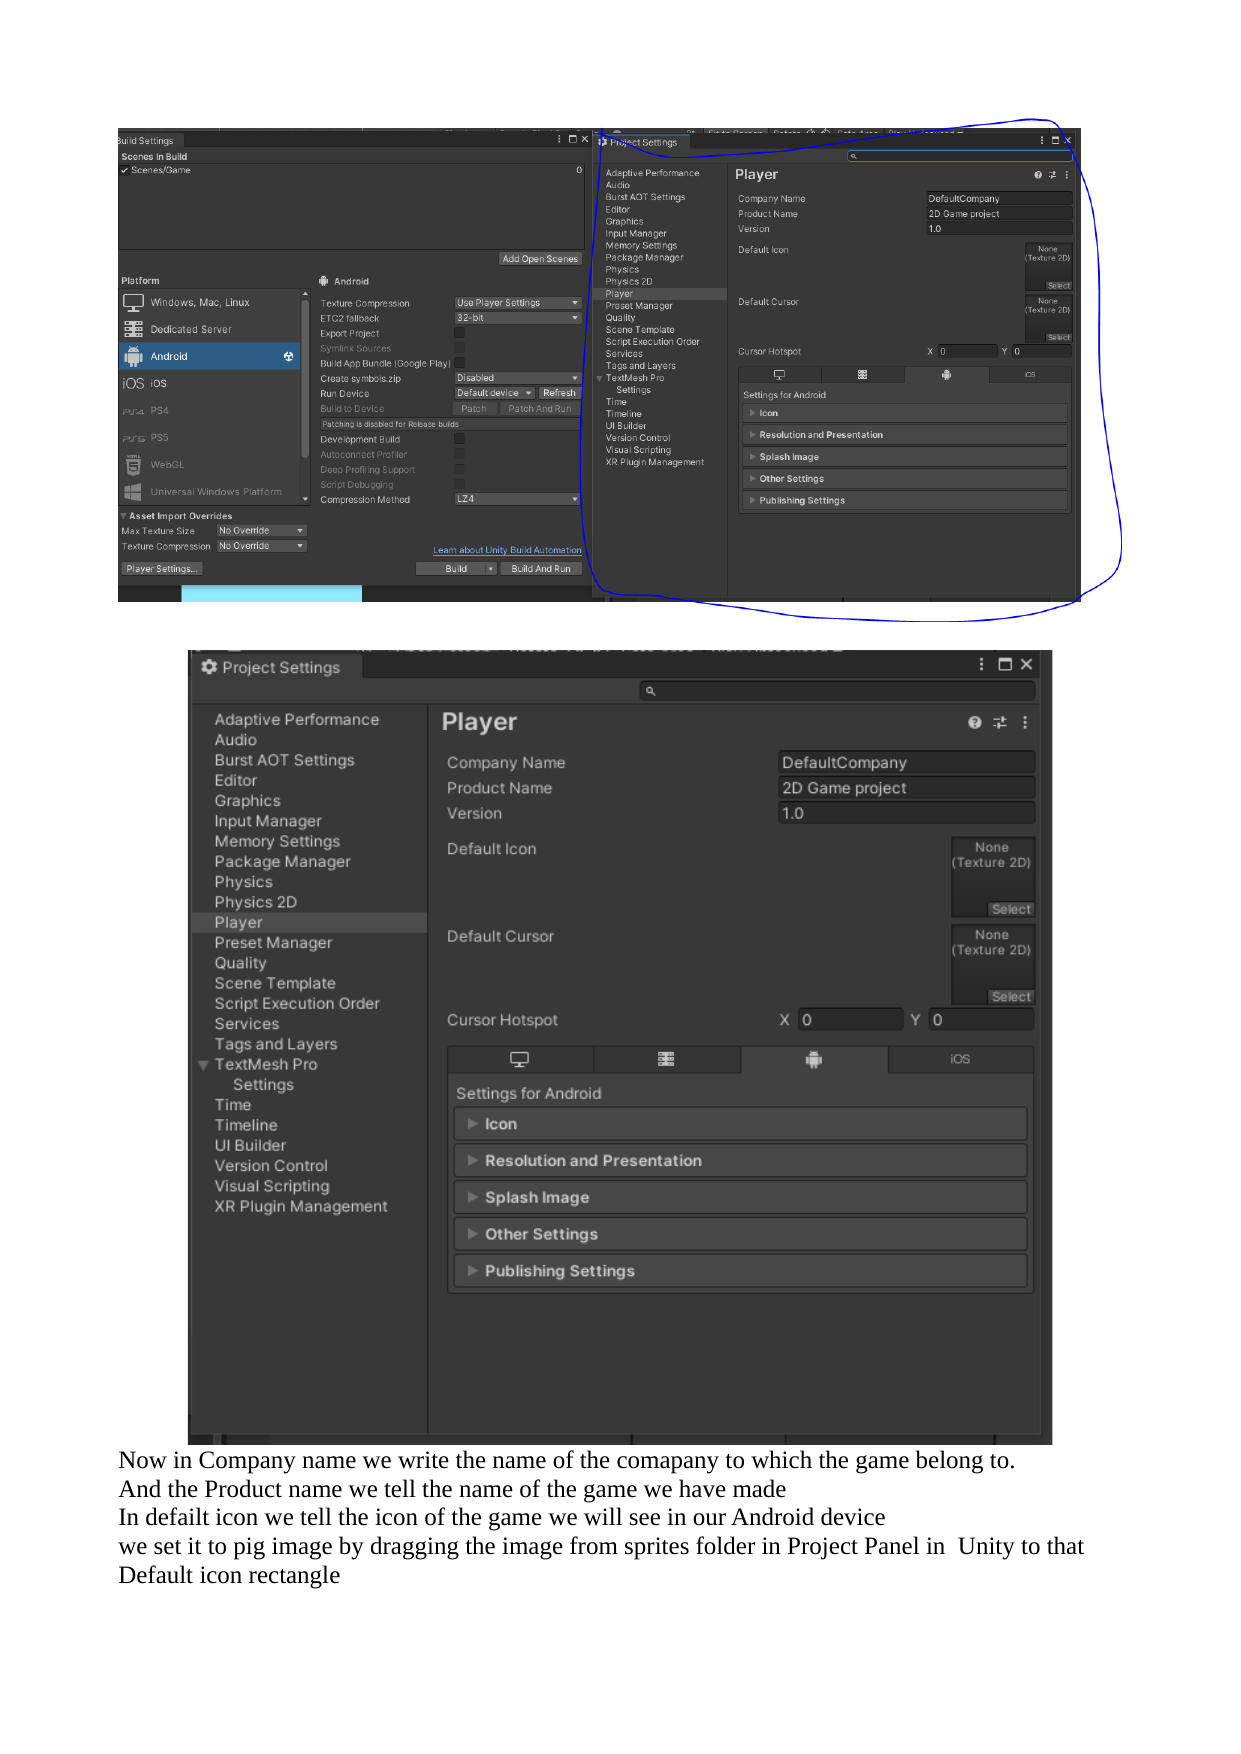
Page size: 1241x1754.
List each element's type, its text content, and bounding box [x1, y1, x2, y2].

text In defailt icon we tell the icon of the game we will see in our Android device [118, 1502, 1122, 1531]
picture [118, 118, 1122, 622]
text And the Product name we tell the name of the game we have made [118, 1474, 1122, 1502]
text we set it to pig image by dragging the image from sprites folder in Project Panel in Unity to that Default icon rectangle [118, 1531, 1122, 1589]
text Now in Company name we write the name of the comapany to which the game belong to. [118, 650, 1122, 1474]
picture [187, 650, 1053, 1445]
